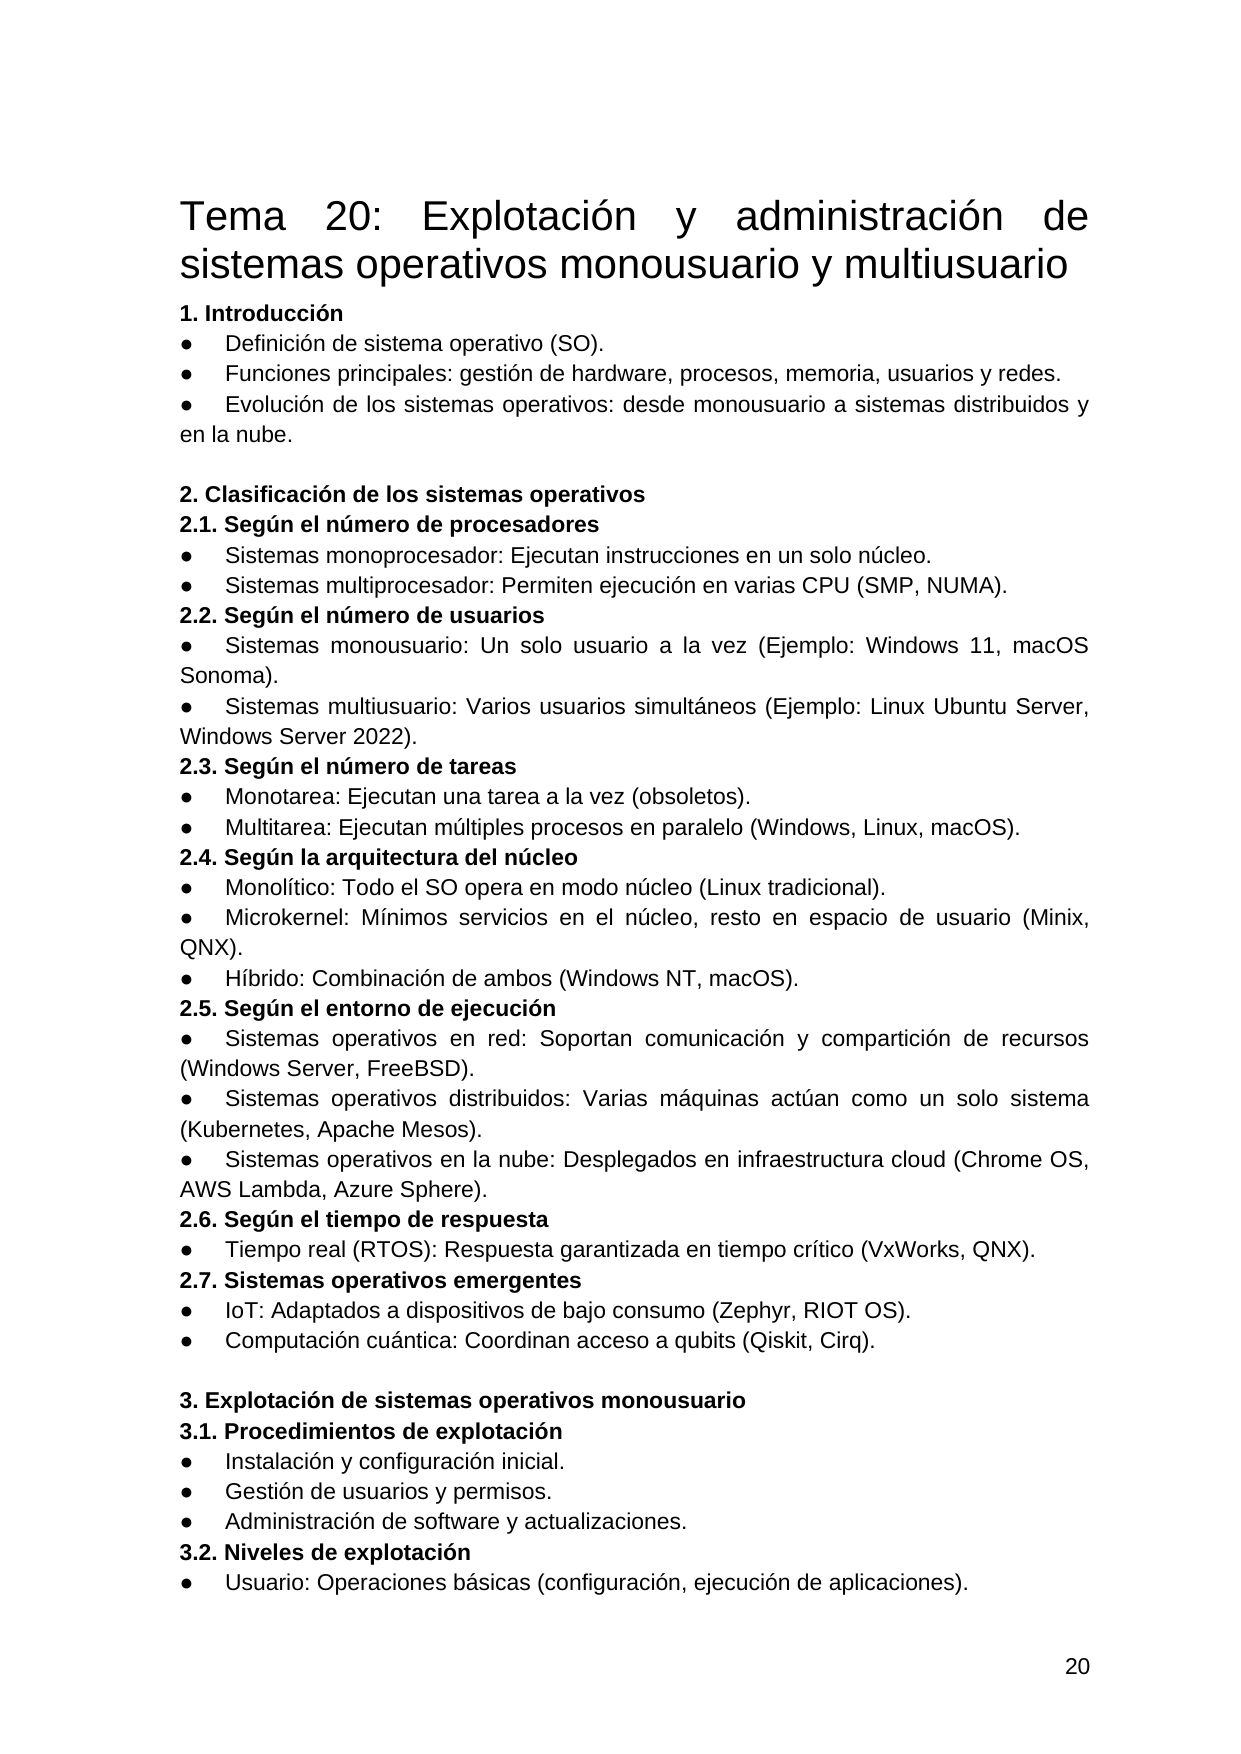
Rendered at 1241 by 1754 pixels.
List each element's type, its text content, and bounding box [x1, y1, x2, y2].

list Sistemas monousuario: Un solo usuario a la vez (Ejemplo: Windows 11, macOS Sonoma). [179, 632, 1090, 689]
list Usuario: Operaciones básicas (configuración, ejecución de aplicaciones). [179, 1569, 1090, 1595]
list Gestión de usuarios y permisos. [179, 1478, 1090, 1504]
list Sistemas operativos en la nube: Desplegados en infraestructura cloud (Chrome OS, AWS Lambda, Azure Sphere). [179, 1146, 1090, 1202]
text 1. Introducción [179, 300, 1090, 326]
text 3. Explotación de sistemas operativos monousuario [179, 1387, 1090, 1414]
list Tiempo real (RTOS): Respuesta garantizada en tiempo crítico (VxWorks, QNX). [179, 1236, 1090, 1263]
list Híbrido: Combinación de ambos (Windows NT, macOS). [179, 964, 1090, 991]
list Microkernel: Mínimos servicios en el núcleo, resto en espacio de usuario (Minix, QNX). [179, 904, 1090, 961]
text 3.2. Niveles de explotación [179, 1538, 1090, 1565]
list Sistemas operativos distribuidos: Varias máquinas actúan como un solo sistema (Kubernetes, Apache Mesos). [179, 1085, 1090, 1142]
list Evolución de los sistemas operativos: desde monousuario a sistemas distribuidos y en la nube. [179, 391, 1090, 447]
list Administración de software y actualizaciones. [179, 1508, 1090, 1535]
list Monotarea: Ejecutan una tarea a la vez (obsoletos). [179, 783, 1090, 810]
text 2.7. Sistemas operativos emergentes [179, 1267, 1090, 1293]
list Instalación y configuración inicial. [179, 1448, 1090, 1474]
text 2.5. Según el entorno de ejecución [179, 995, 1090, 1021]
list Computación cuántica: Coordinan acceso a qubits (Qiskit, Cirq). [179, 1327, 1090, 1353]
list Monolítico: Todo el SO opera en modo núcleo (Linux tradicional). [179, 874, 1090, 900]
list Sistemas multiprocesador: Permiten ejecución en varias CPU (SMP, NUMA). [179, 572, 1090, 598]
text 2.1. Según el número de procesadores [179, 511, 1090, 538]
list Sistemas multiusuario: Varios usuarios simultáneos (Ejemplo: Linux Ubuntu Server, Windows Server 2022). [179, 693, 1090, 749]
text 2.4. Según la arquitectura del núcleo [179, 844, 1090, 870]
text 2. Clasificación de los sistemas operativos [179, 481, 1090, 508]
text 2.6. Según el tiempo de respuesta [179, 1206, 1090, 1233]
text 2.3. Según el número de tareas [179, 753, 1090, 779]
text 3.1. Procedimientos de explotación [179, 1418, 1090, 1444]
list Funciones principales: gestión de hardware, procesos, memoria, usuarios y redes. [179, 360, 1090, 387]
list Definición de sistema operativo (SO). [179, 330, 1090, 357]
subtitle Tema 20: Explotación y administración de sistemas operativos monousuario y multiusuario [179, 192, 1090, 287]
list Multitarea: Ejecutan múltiples procesos en paralelo (Windows, Linux, macOS). [179, 813, 1090, 840]
list Sistemas operativos en red: Soportan comunicación y compartición de recursos (Windows Server, FreeBSD). [179, 1025, 1090, 1082]
list Sistemas monoprocesador: Ejecutan instrucciones en un solo núcleo. [179, 542, 1090, 568]
text 2.2. Según el número de usuarios [179, 602, 1090, 628]
list IoT: Adaptados a dispositivos de bajo consumo (Zephyr, RIOT OS). [179, 1297, 1090, 1323]
